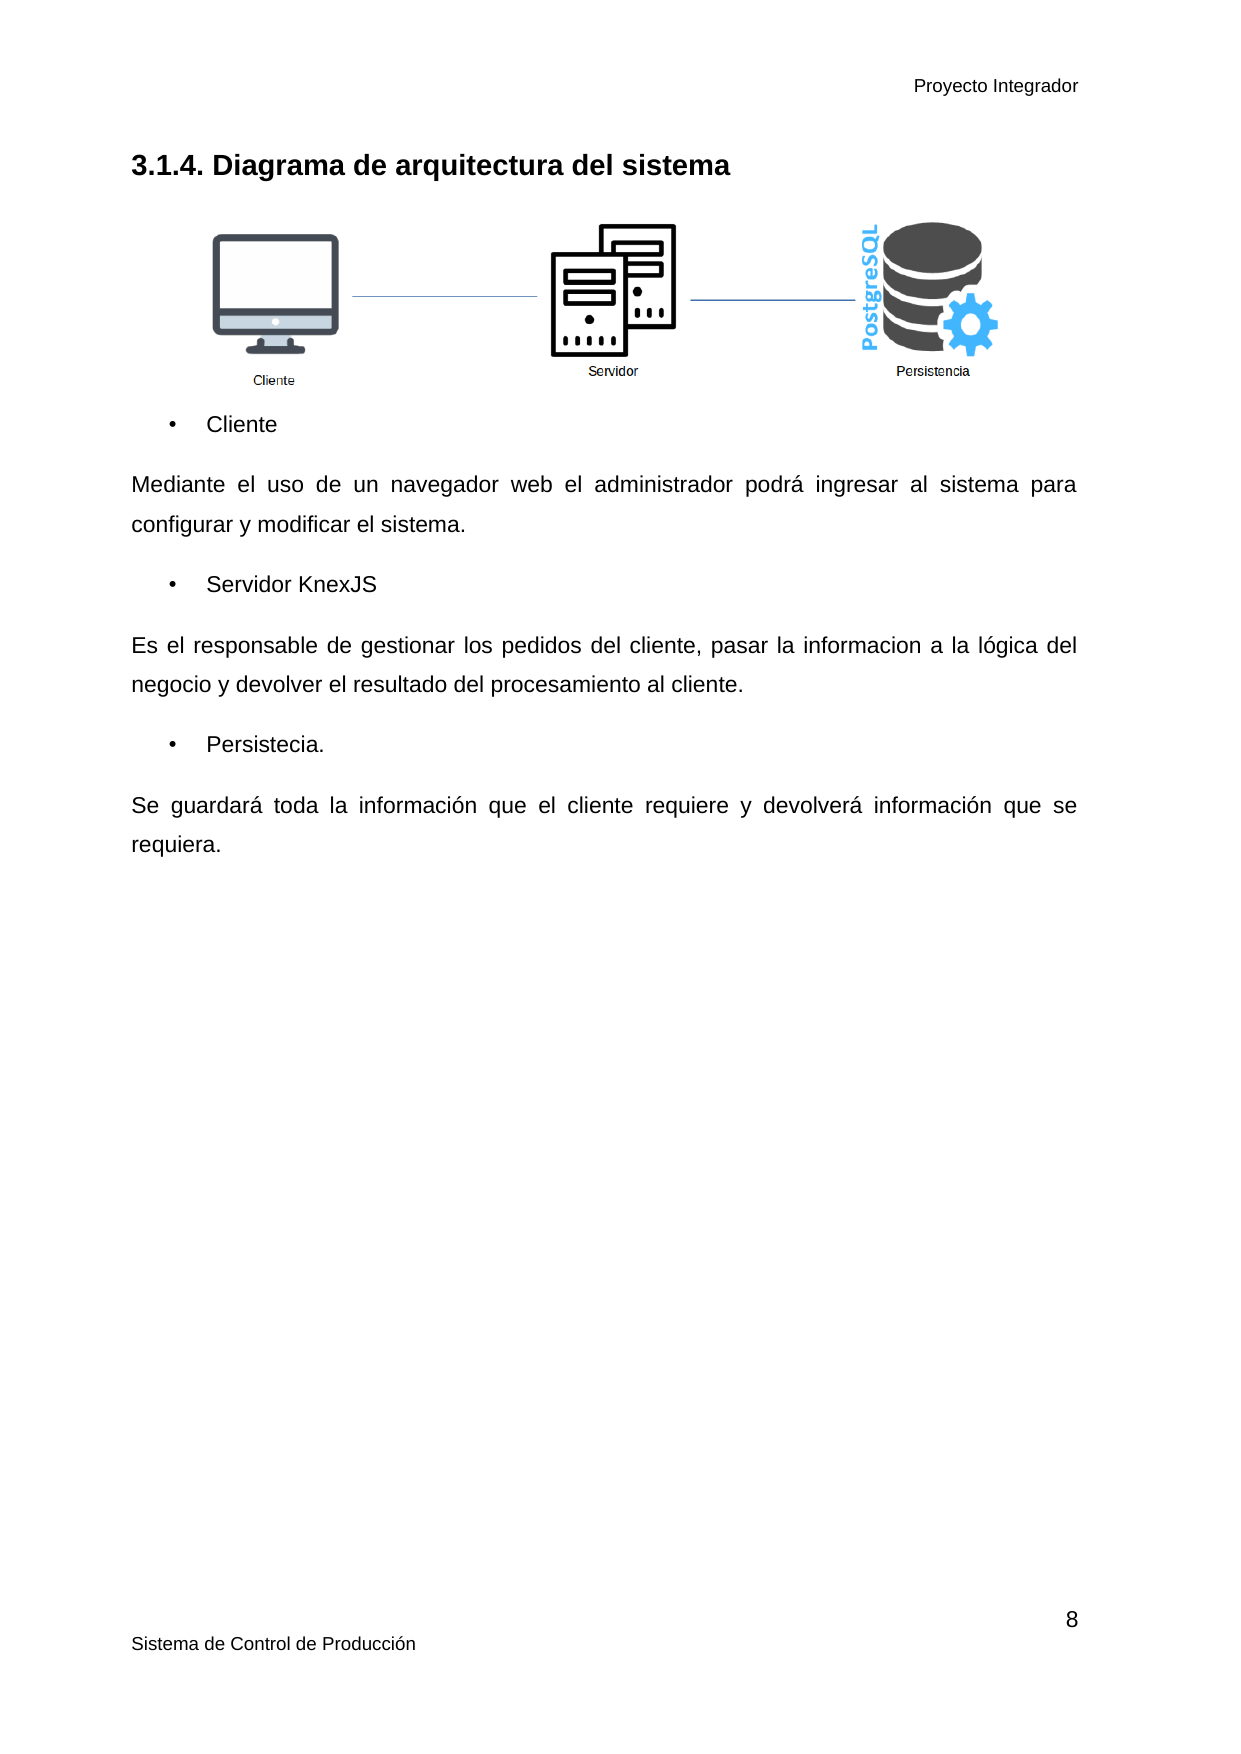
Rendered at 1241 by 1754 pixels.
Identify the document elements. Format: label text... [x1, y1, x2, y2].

picture [131, 207, 1079, 398]
list Servidor KnexJS [169, 571, 1078, 598]
text Se guardará toda la información que el cliente requiere y devolverá información que se requiera. [131, 792, 1078, 857]
list Cliente [169, 398, 1078, 437]
text Mediante el uso de un navegador web el administrador podrá ingresar al sistema para configurar y modificar el sistema. [131, 471, 1078, 537]
list Persistecia. [169, 731, 1078, 758]
subtitle 3.1.4. Diagrama de arquitectura del sistema [131, 148, 1078, 181]
text Es el responsable de gestionar los pedidos del cliente, pasar la informacion a la lógica del negocio y devolver el resultado del procesamiento al cliente. [131, 632, 1078, 697]
